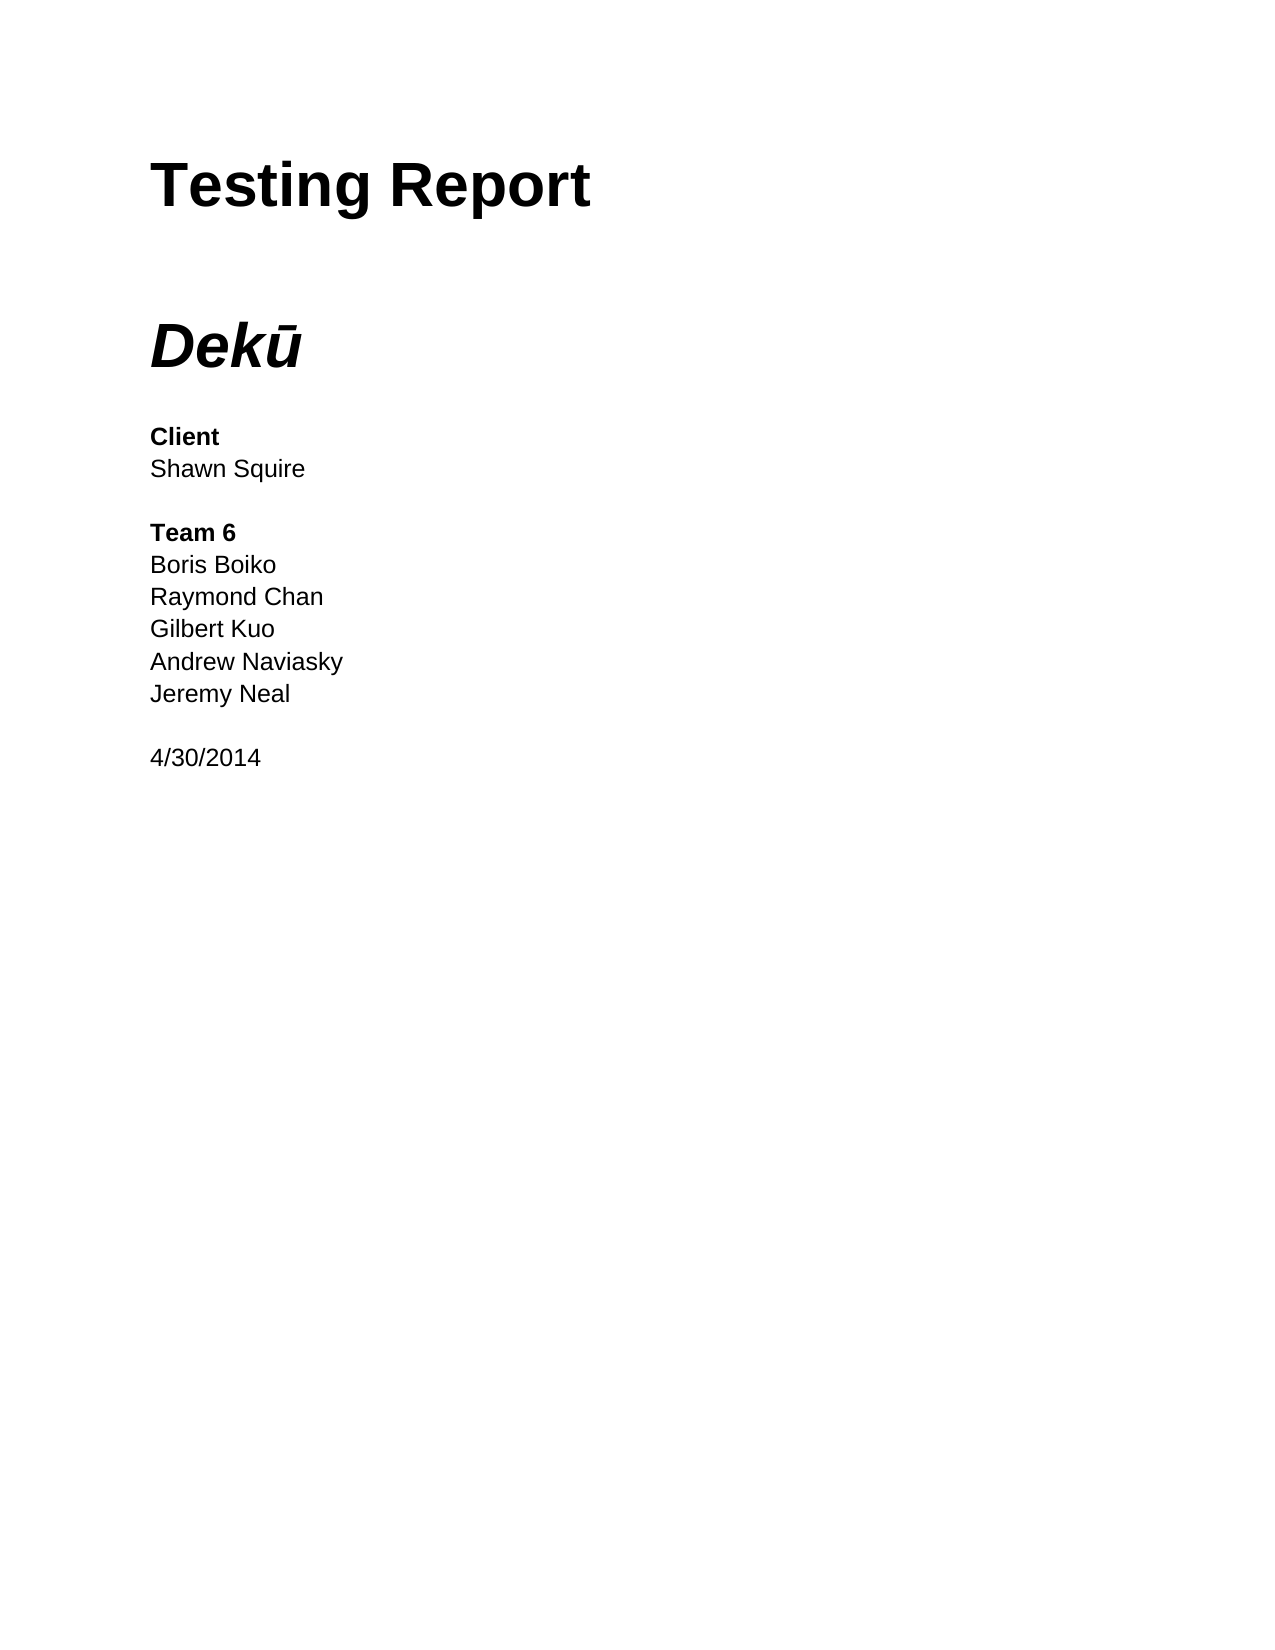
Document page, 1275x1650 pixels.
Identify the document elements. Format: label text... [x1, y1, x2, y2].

text Raymond Chan [150, 583, 1125, 611]
text Jeremy Neal [150, 679, 1125, 707]
text Team 6 [150, 519, 1125, 547]
text Shawn Squire [150, 455, 1125, 483]
text Testing Report [150, 150, 1125, 220]
text Gilbert Kuo [150, 615, 1125, 643]
text Client [150, 423, 1125, 451]
text Boris Boiko [150, 551, 1125, 579]
text Dekū [150, 310, 1125, 380]
text Andrew Naviasky [150, 647, 1125, 675]
text 4/30/2014 [150, 743, 1125, 771]
